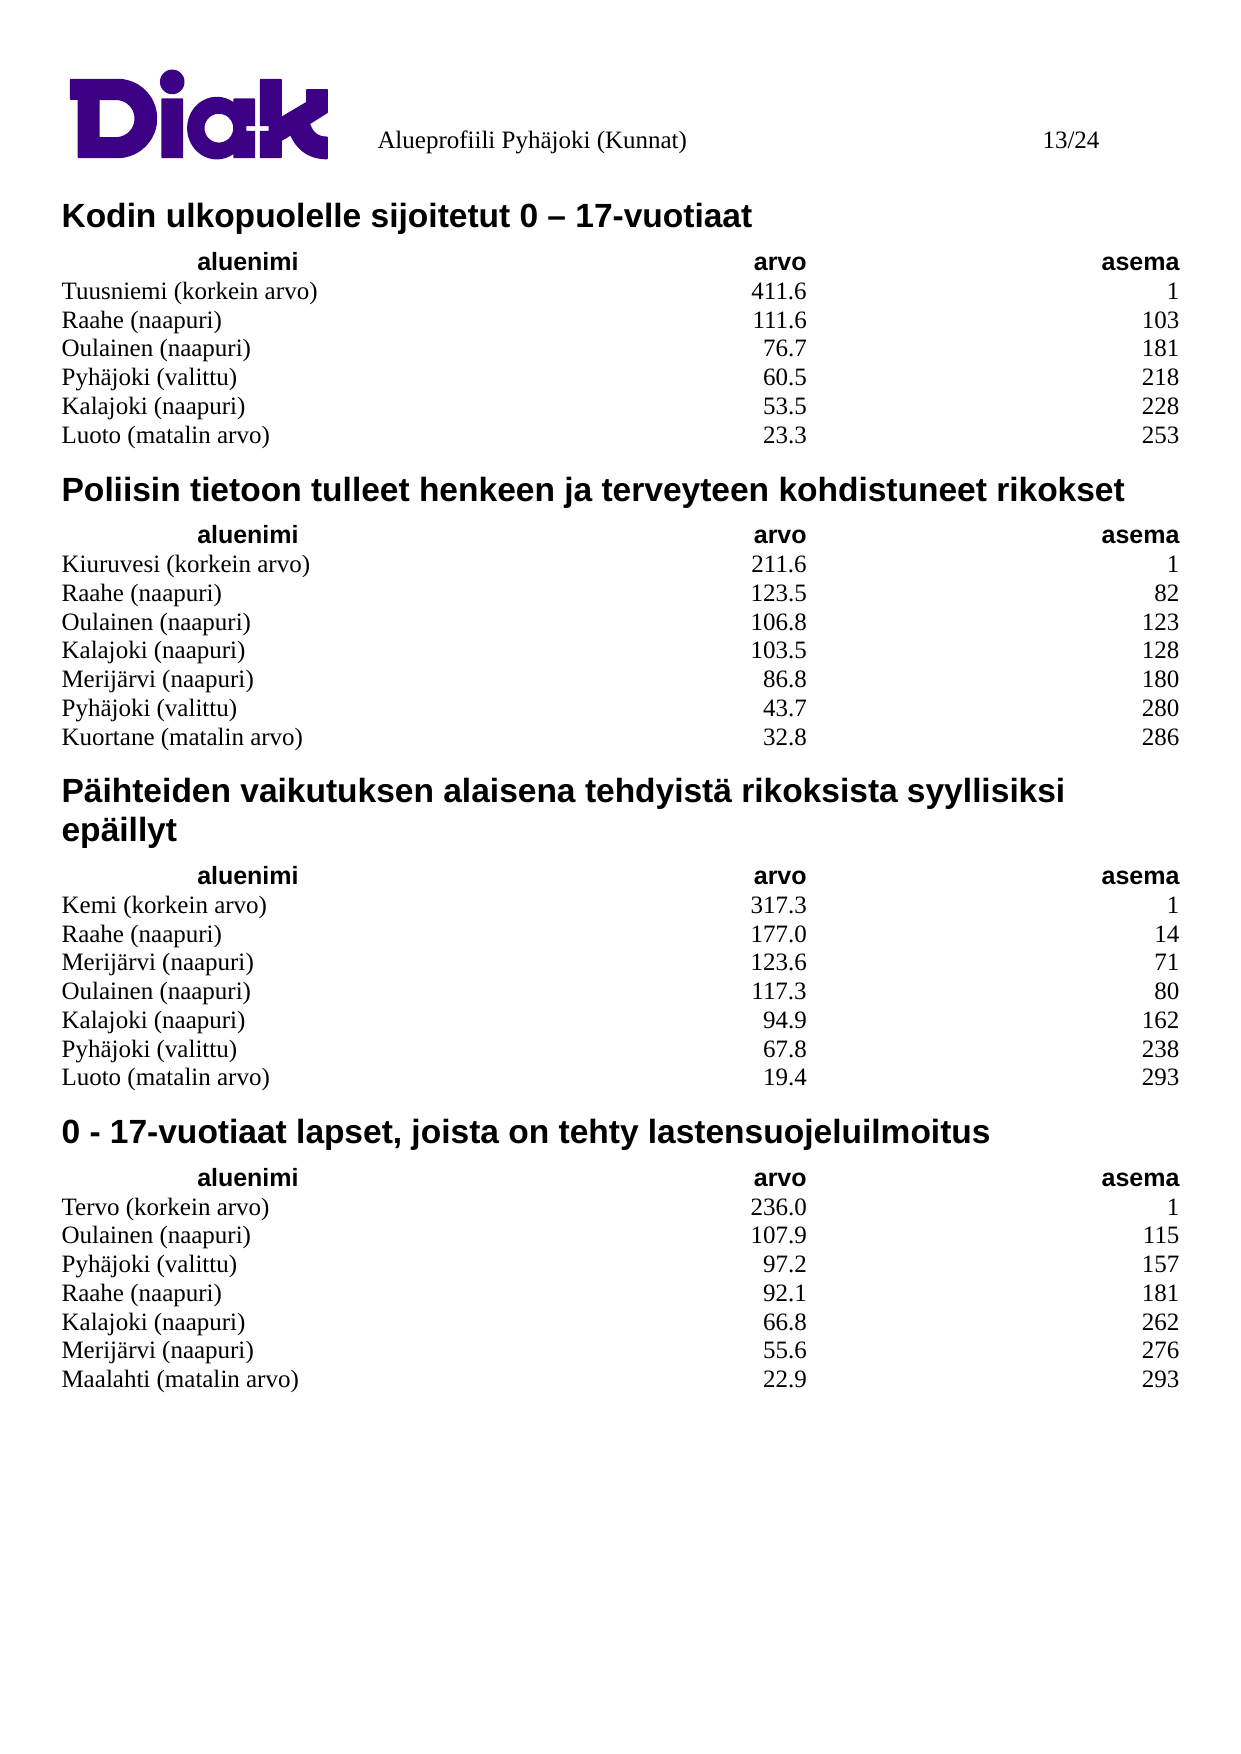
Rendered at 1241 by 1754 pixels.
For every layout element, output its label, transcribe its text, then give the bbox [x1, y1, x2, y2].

table_cell 177.0 [434, 919, 806, 947]
table_cell Oulainen (naapuri) [61, 607, 434, 636]
table_cell 181 [806, 334, 1179, 362]
table_cell 280 [806, 693, 1179, 722]
table_cell 92.1 [434, 1278, 806, 1307]
table_cell 218 [806, 362, 1179, 391]
table_cell 180 [806, 664, 1179, 693]
subtitle Kodin ulkopuolelle sijoitetut 0 – 17-vuotiaat [61, 196, 1179, 235]
table_cell 123.6 [434, 948, 806, 976]
table_cell 317.3 [434, 890, 806, 919]
table_cell 43.7 [434, 693, 806, 722]
subtitle 0 - 17-vuotiaat lapset, joista on tehty lastensuojeluilmoitus [61, 1112, 1179, 1151]
table_cell Oulainen (naapuri) [61, 976, 434, 1005]
table_cell 262 [806, 1307, 1179, 1336]
table_header arvo [434, 247, 806, 276]
table_cell 1 [806, 890, 1179, 919]
table_cell 238 [806, 1034, 1179, 1062]
table_cell Kalajoki (naapuri) [61, 391, 434, 420]
subtitle Päihteiden vaikutuksen alaisena tehdyistä rikoksista syyllisiksi epäillyt [61, 771, 1179, 849]
table_cell 19.4 [434, 1063, 806, 1091]
table_cell Merijärvi (naapuri) [61, 664, 434, 693]
table_header asema [806, 1163, 1179, 1192]
table_header arvo [434, 521, 806, 549]
table_cell 286 [806, 722, 1179, 751]
table_cell 103 [806, 305, 1179, 333]
table_cell 157 [806, 1249, 1179, 1278]
table_cell Pyhäjoki (valittu) [61, 1034, 434, 1062]
table_cell Pyhäjoki (valittu) [61, 362, 434, 391]
table_cell Tervo (korkein arvo) [61, 1192, 434, 1221]
table_cell 123 [806, 607, 1179, 636]
table_cell 181 [806, 1278, 1179, 1307]
table_cell 60.5 [434, 362, 806, 391]
table_cell 32.8 [434, 722, 806, 751]
table_cell 1 [806, 549, 1179, 578]
table_cell Kalajoki (naapuri) [61, 636, 434, 664]
table_cell Luoto (matalin arvo) [61, 420, 434, 448]
table_cell 97.2 [434, 1249, 806, 1278]
table_cell 67.8 [434, 1034, 806, 1062]
table_cell 86.8 [434, 664, 806, 693]
table_cell Kuortane (matalin arvo) [61, 722, 434, 751]
table_cell Pyhäjoki (valittu) [61, 693, 434, 722]
table_cell Kemi (korkein arvo) [61, 890, 434, 919]
table_cell 22.9 [434, 1364, 806, 1393]
table_cell 228 [806, 391, 1179, 420]
table_header aluenimi [61, 1163, 434, 1192]
table_cell Kalajoki (naapuri) [61, 1307, 434, 1336]
table_header asema [806, 861, 1179, 890]
table_cell Raahe (naapuri) [61, 578, 434, 607]
table_cell Maalahti (matalin arvo) [61, 1364, 434, 1393]
table_cell 80 [806, 976, 1179, 1005]
table_cell 107.9 [434, 1221, 806, 1249]
table_cell Merijärvi (naapuri) [61, 948, 434, 976]
table_cell Raahe (naapuri) [61, 305, 434, 333]
table_header arvo [434, 861, 806, 890]
table_cell 103.5 [434, 636, 806, 664]
table_cell 115 [806, 1221, 1179, 1249]
table_cell Pyhäjoki (valittu) [61, 1249, 434, 1278]
table_cell 53.5 [434, 391, 806, 420]
table_header aluenimi [61, 247, 434, 276]
table_cell 111.6 [434, 305, 806, 333]
table_cell 236.0 [434, 1192, 806, 1221]
table_cell 1 [806, 276, 1179, 305]
table_cell Kiuruvesi (korkein arvo) [61, 549, 434, 578]
table_cell 14 [806, 919, 1179, 947]
table_cell Oulainen (naapuri) [61, 334, 434, 362]
table_cell 82 [806, 578, 1179, 607]
table_cell Oulainen (naapuri) [61, 1221, 434, 1249]
table_cell 162 [806, 1005, 1179, 1034]
table_cell 71 [806, 948, 1179, 976]
table_cell Raahe (naapuri) [61, 919, 434, 947]
table_cell 411.6 [434, 276, 806, 305]
table_cell 94.9 [434, 1005, 806, 1034]
table_cell Merijärvi (naapuri) [61, 1336, 434, 1364]
table_cell 123.5 [434, 578, 806, 607]
table_cell Luoto (matalin arvo) [61, 1063, 434, 1091]
table_cell 253 [806, 420, 1179, 448]
table_header aluenimi [61, 521, 434, 549]
table_cell Raahe (naapuri) [61, 1278, 434, 1307]
table_cell 293 [806, 1364, 1179, 1393]
table_cell 211.6 [434, 549, 806, 578]
table_cell 106.8 [434, 607, 806, 636]
table_cell 117.3 [434, 976, 806, 1005]
table_header asema [806, 247, 1179, 276]
table_cell 23.3 [434, 420, 806, 448]
table_header asema [806, 521, 1179, 549]
table_header arvo [434, 1163, 806, 1192]
table_cell 293 [806, 1063, 1179, 1091]
table_header aluenimi [61, 861, 434, 890]
table_cell 128 [806, 636, 1179, 664]
table_cell 66.8 [434, 1307, 806, 1336]
table_cell 276 [806, 1336, 1179, 1364]
table_cell 1 [806, 1192, 1179, 1221]
table_cell 55.6 [434, 1336, 806, 1364]
table_cell Kalajoki (naapuri) [61, 1005, 434, 1034]
subtitle Poliisin tietoon tulleet henkeen ja terveyteen kohdistuneet rikokset [61, 469, 1179, 508]
table_cell 76.7 [434, 334, 806, 362]
table_cell Tuusniemi (korkein arvo) [61, 276, 434, 305]
